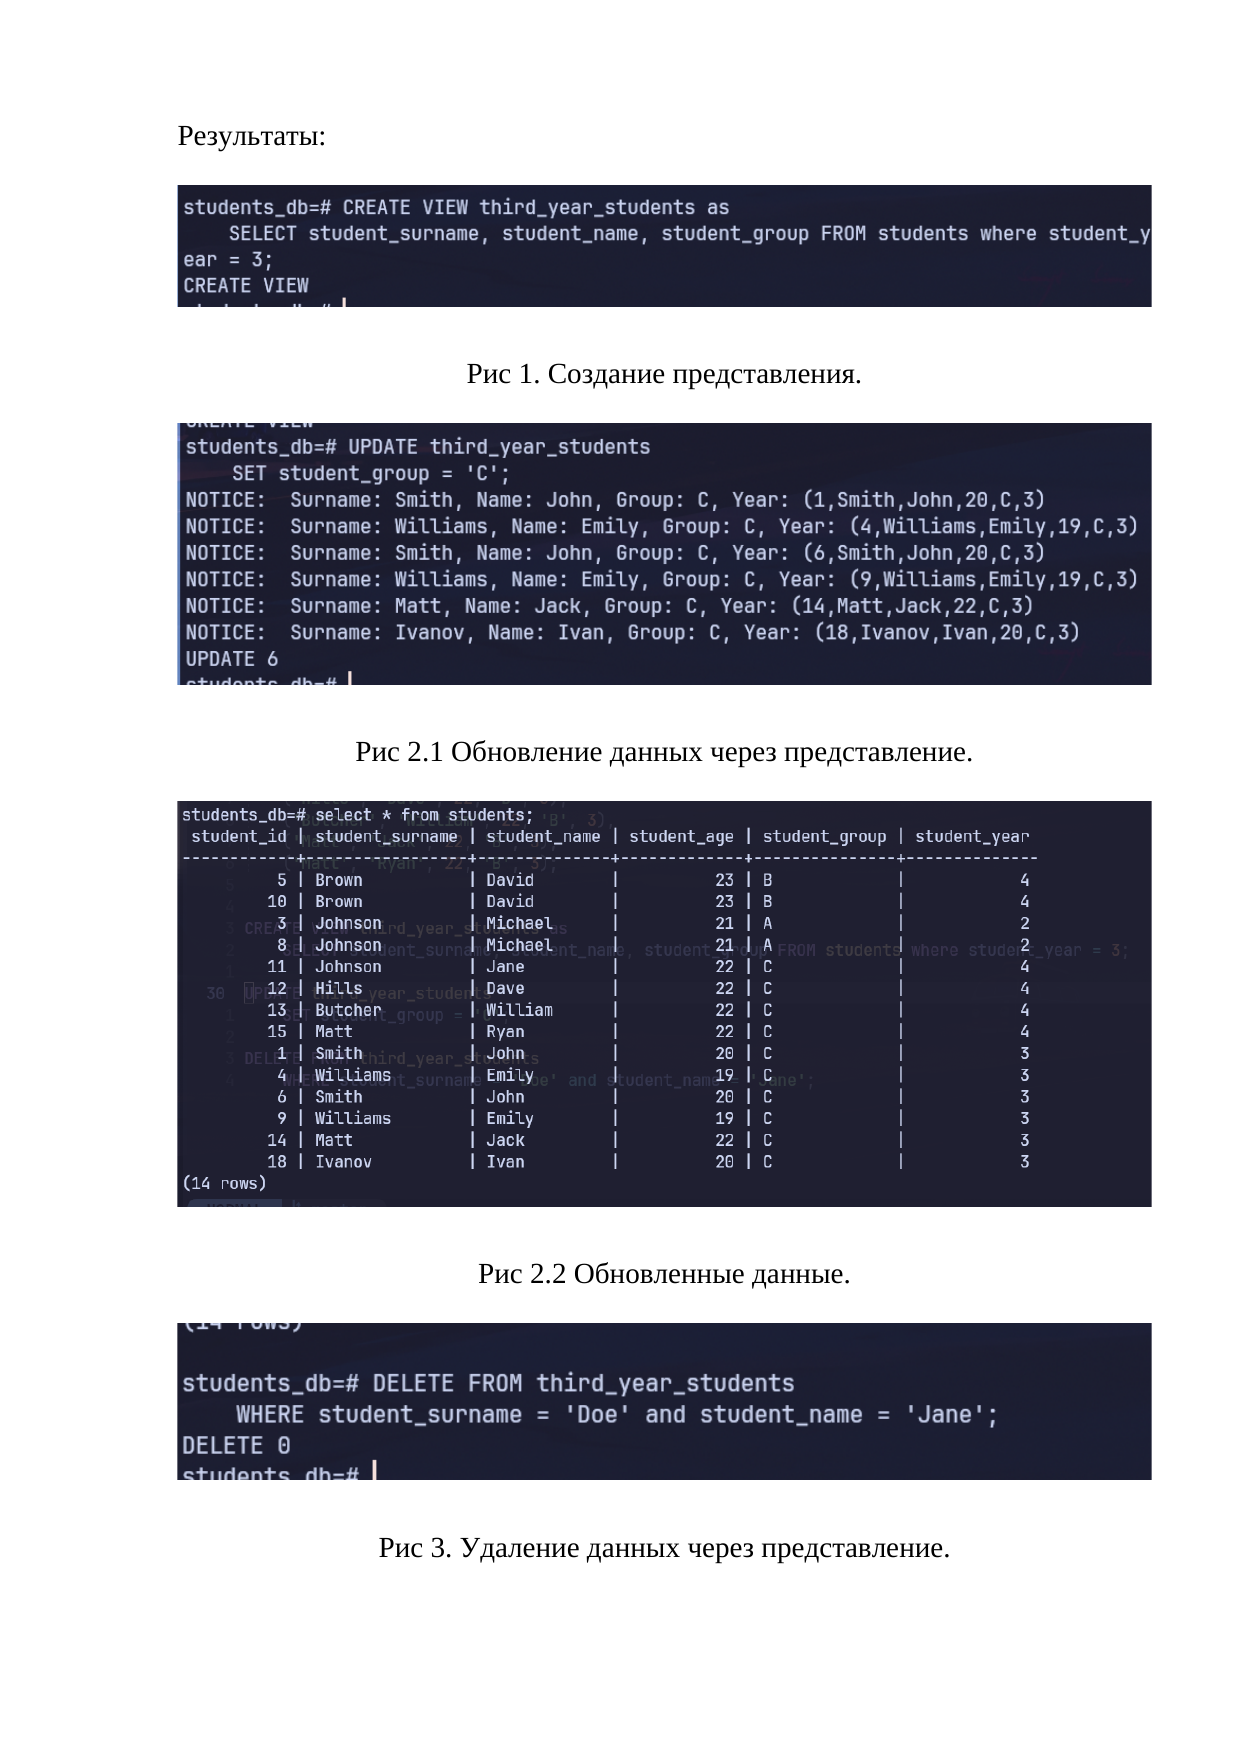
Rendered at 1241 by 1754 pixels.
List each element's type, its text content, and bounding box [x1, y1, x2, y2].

picture [177, 185, 1152, 307]
picture [177, 423, 1152, 685]
text Рис 2.1 Обновление данных через представление. [177, 685, 1152, 768]
picture [177, 801, 1152, 1207]
picture [177, 1323, 1152, 1480]
text Рис 1. Создание представления. [177, 307, 1152, 390]
text Рис 2.2 Обновленные данные. [177, 1207, 1152, 1290]
text Результаты: [177, 118, 1152, 152]
text Рис 3. Удаление данных через представление. [177, 1480, 1152, 1563]
